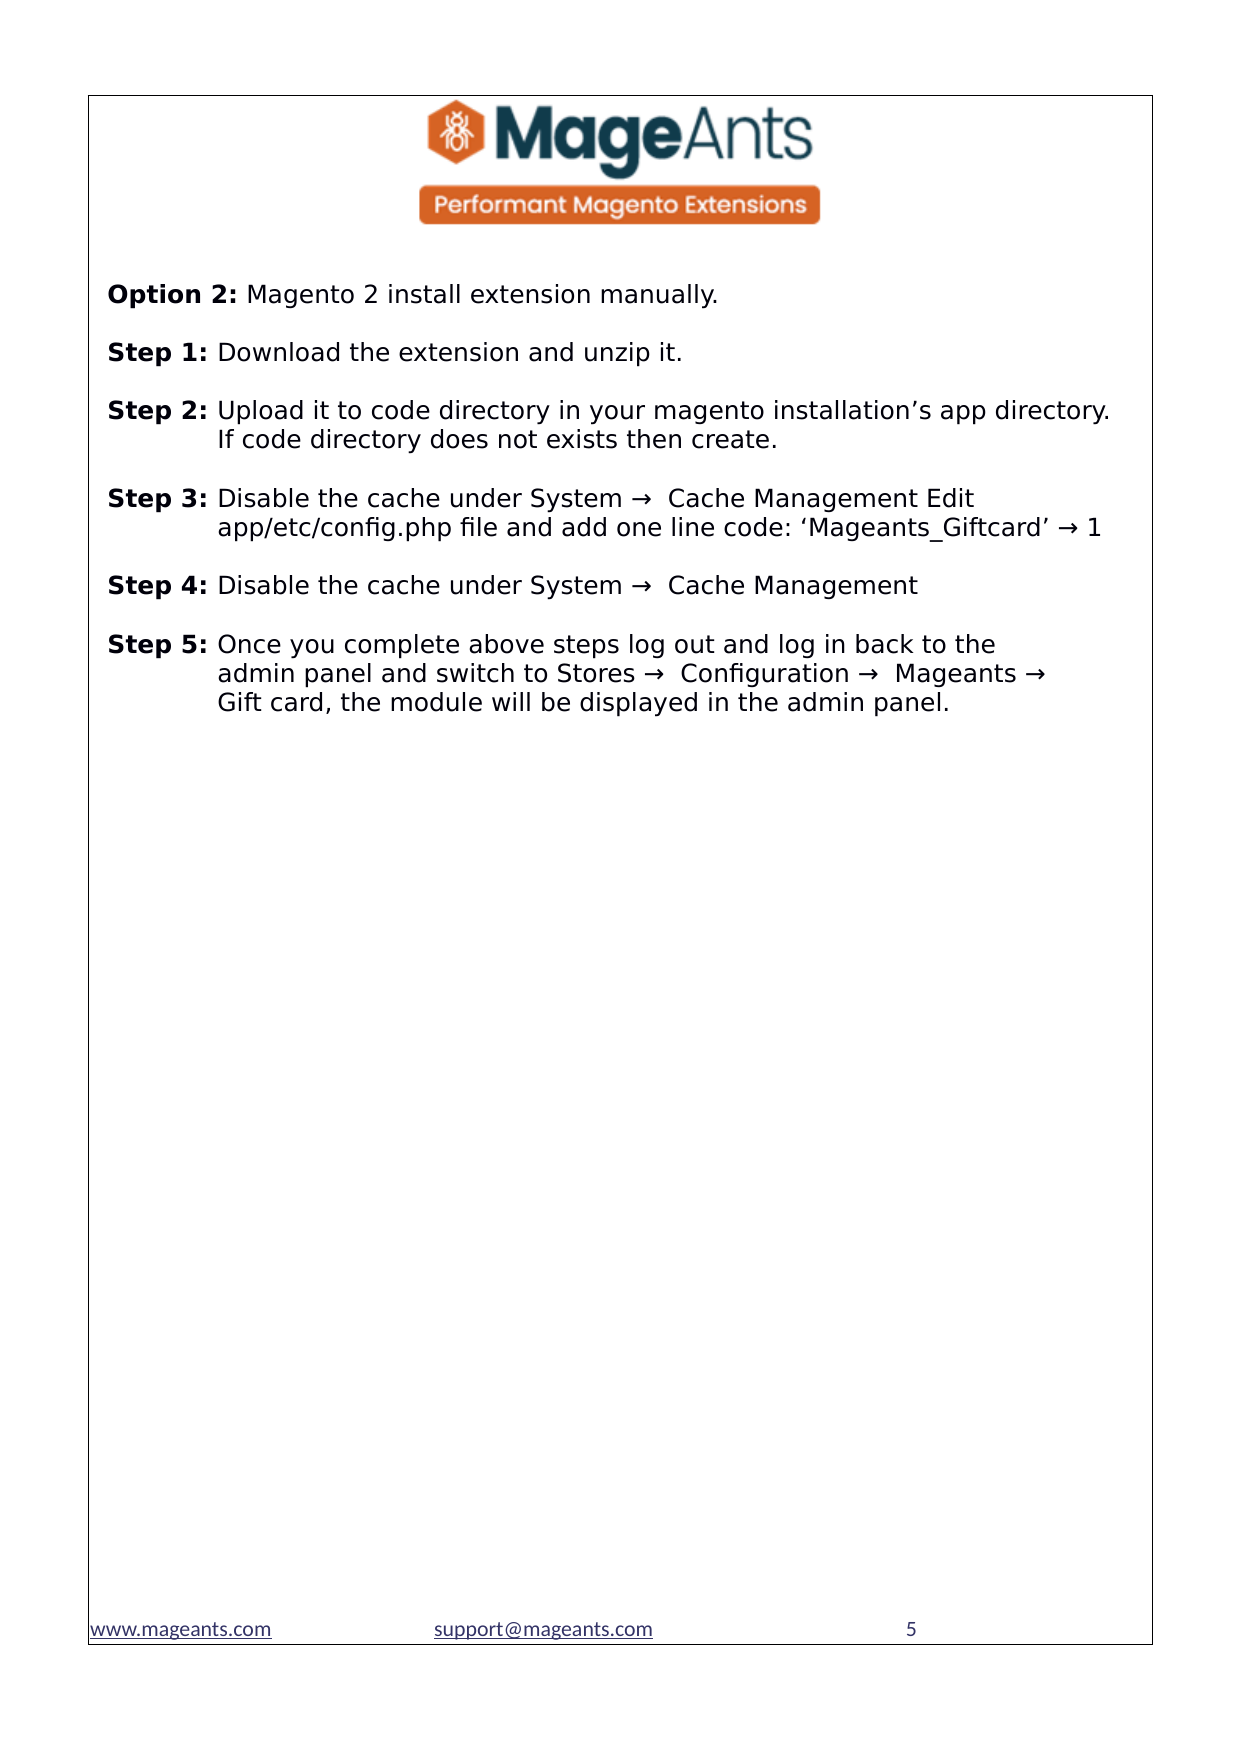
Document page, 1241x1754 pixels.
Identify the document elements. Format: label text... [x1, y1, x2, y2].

text Step 3: Disable the cache under System → Cache Management Edit [90, 484, 1144, 513]
text app/etc/config.php file and add one line code: ‘Mageants_Giftcard’ → 1 [90, 513, 1144, 542]
text If code directory does not exists then create. [90, 426, 1144, 455]
text Step 4: Disable the cache under System → Cache Management [90, 572, 1144, 601]
picture [415, 97, 825, 226]
text Step 1: Download the extension and unzip it. [90, 338, 1144, 367]
text admin panel and switch to Stores → Configuration → Mageants → [90, 659, 1144, 688]
text Gift card, the module will be displayed in the admin panel. [90, 688, 1144, 717]
text Option 2: Magento 2 install extension manually. [90, 280, 1144, 309]
text Step 2: Upload it to code directory in your magento installation’s app directory. [90, 397, 1144, 426]
text Step 5: Once you complete above steps log out and log in back to the [90, 630, 1144, 659]
